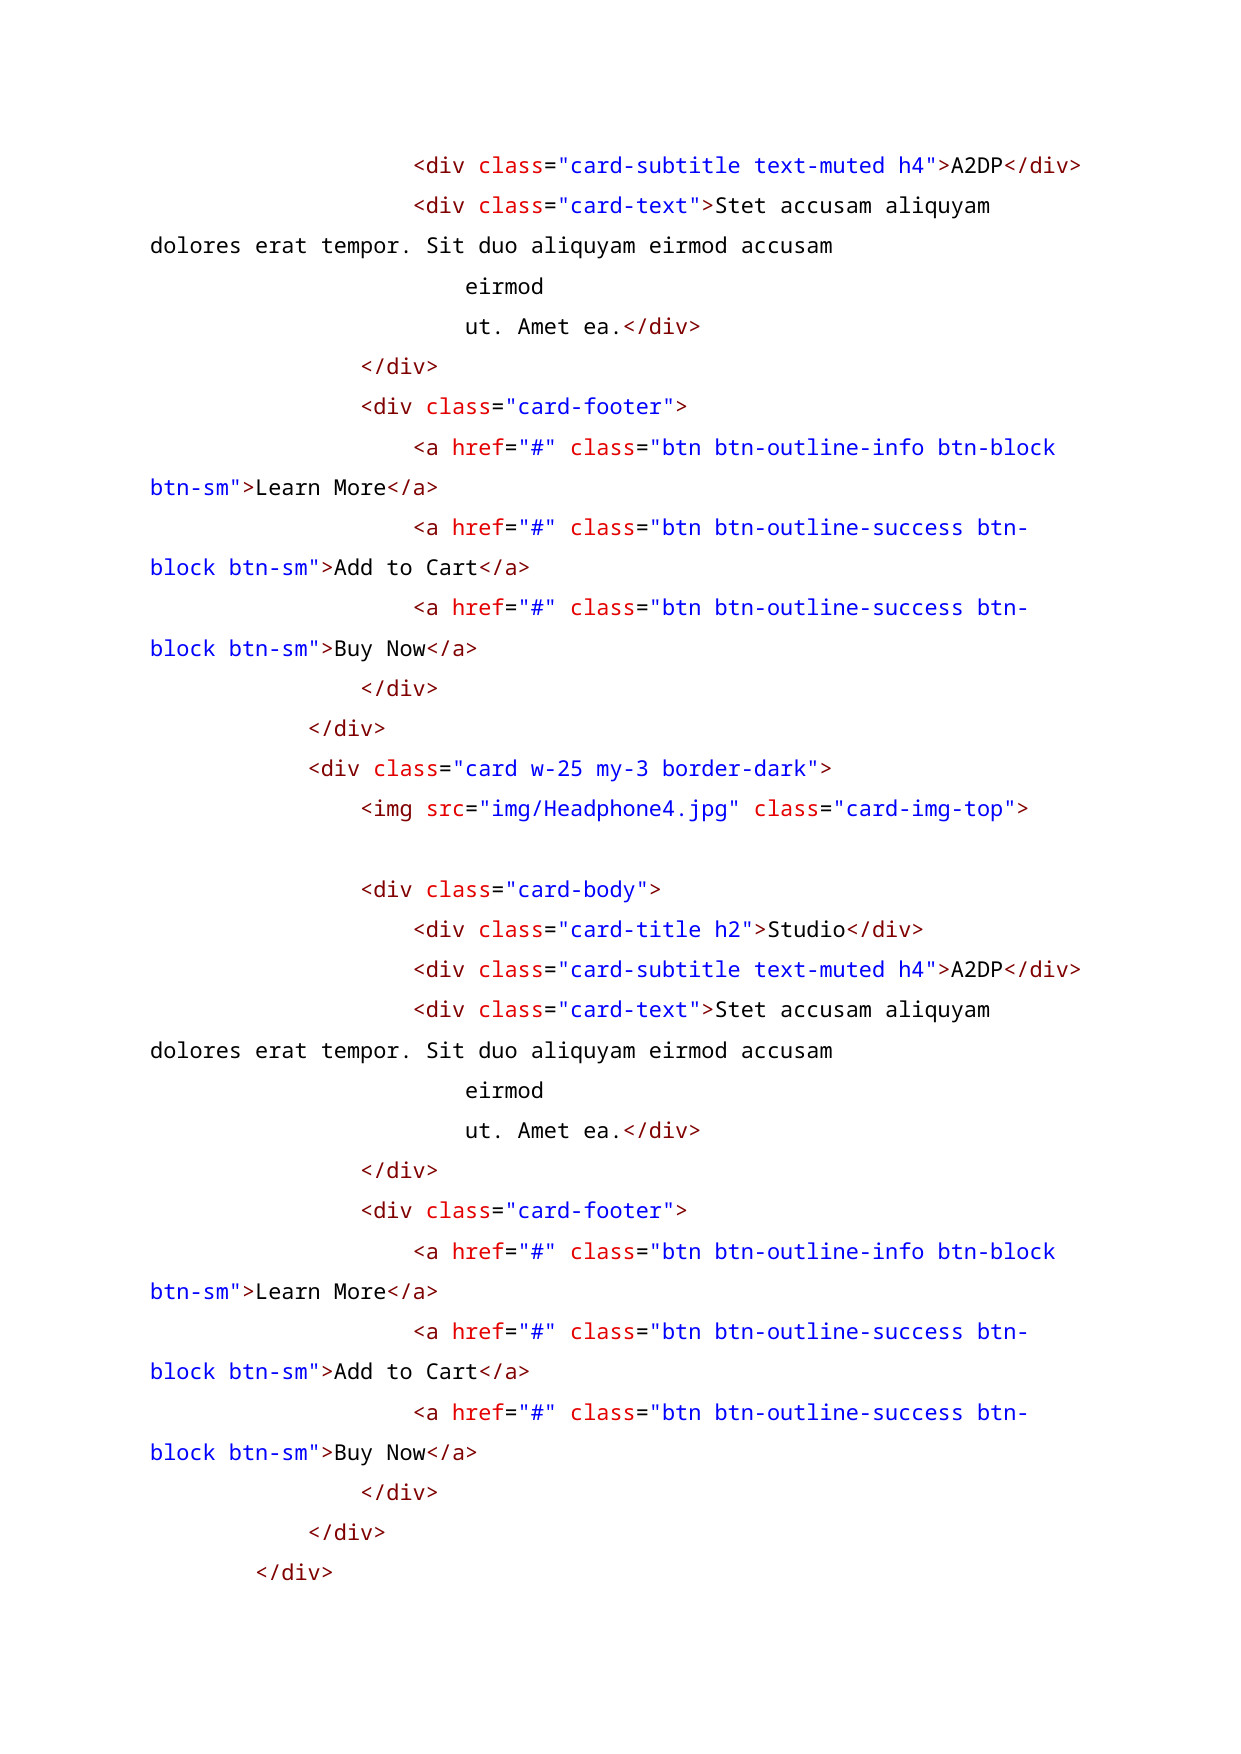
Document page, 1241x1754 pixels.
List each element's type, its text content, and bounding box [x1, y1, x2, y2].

text <a href="#" class="btn btn-outline-info btn-block btn-sm">Learn More</a> [150, 1236, 1090, 1306]
text </div> [150, 351, 1090, 381]
text ut. Amet ea.</div> [150, 311, 1090, 341]
text <a href="#" class="btn btn-outline-success btn-block btn-sm">Buy Now</a> [150, 592, 1090, 662]
text </div> [150, 1557, 1090, 1587]
text <a href="#" class="btn btn-outline-info btn-block btn-sm">Learn More</a> [150, 431, 1090, 501]
text <div class="card-body"> [150, 874, 1090, 903]
text ut. Amet ea.</div> [150, 1115, 1090, 1145]
text <div class="card-title h2">Studio</div> [150, 914, 1090, 944]
text <div class="card-text">Stet accusam aliquyam dolores erat tempor. Sit duo aliquyam eirmod accusam [150, 190, 1090, 260]
text eirmod [150, 271, 1090, 300]
text <a href="#" class="btn btn-outline-success btn-block btn-sm">Add to Cart</a> [150, 1316, 1090, 1386]
text <div class="card-footer"> [150, 391, 1090, 421]
text </div> [150, 713, 1090, 743]
text <div class="card-subtitle text-muted h4">A2DP</div> [150, 954, 1090, 984]
text <div class="card-text">Stet accusam aliquyam dolores erat tempor. Sit duo aliquyam eirmod accusam [150, 994, 1090, 1064]
text </div> [150, 1477, 1090, 1507]
text <div class="card-footer"> [150, 1195, 1090, 1225]
text <a href="#" class="btn btn-outline-success btn-block btn-sm">Buy Now</a> [150, 1396, 1090, 1466]
text </div> [150, 673, 1090, 702]
text <div class="card w-25 my-3 border-dark"> [150, 753, 1090, 783]
text <a href="#" class="btn btn-outline-success btn-block btn-sm">Add to Cart</a> [150, 512, 1090, 582]
text eirmod [150, 1075, 1090, 1104]
text <img src="img/Headphone4.jpg" class="card-img-top"> [150, 793, 1090, 823]
text <div class="card-subtitle text-muted h4">A2DP</div> [150, 150, 1090, 180]
text </div> [150, 1517, 1090, 1547]
text </div> [150, 1155, 1090, 1185]
